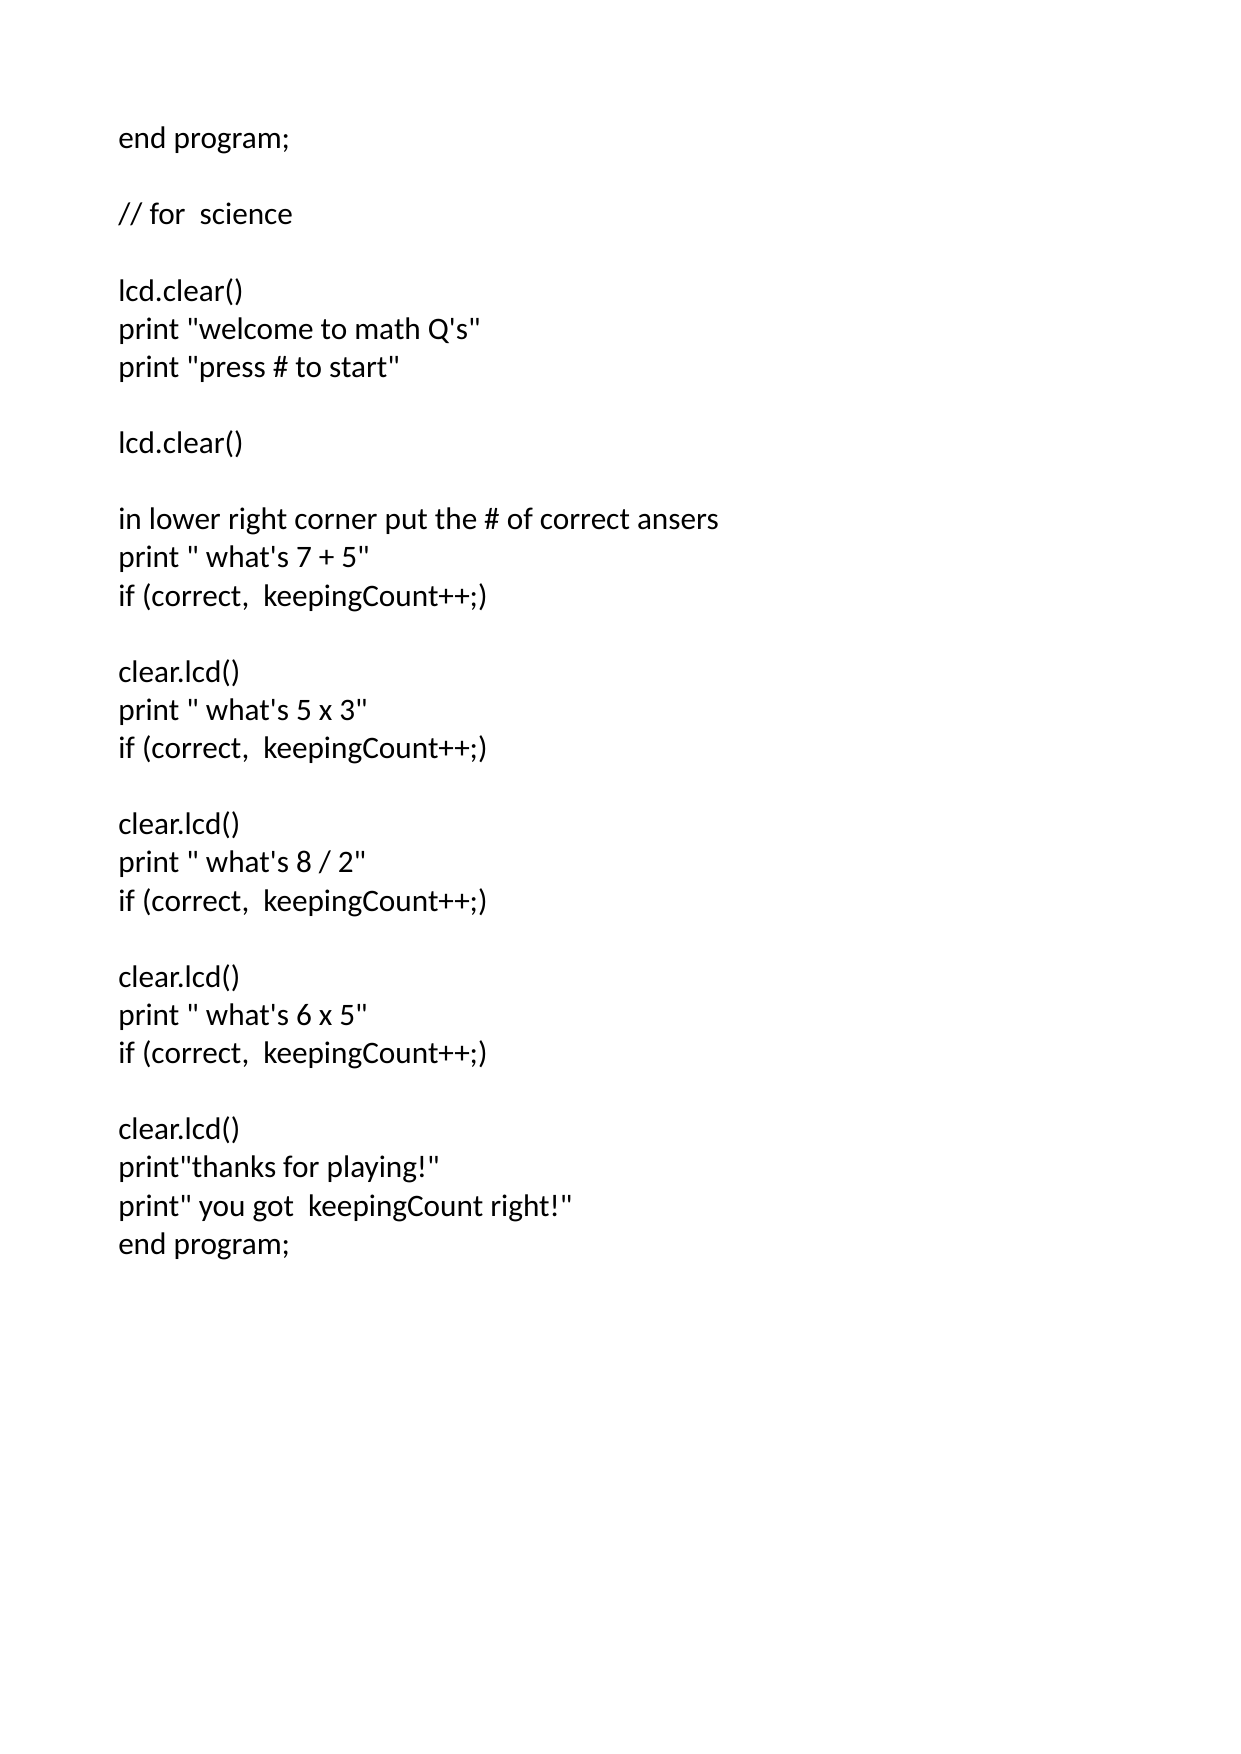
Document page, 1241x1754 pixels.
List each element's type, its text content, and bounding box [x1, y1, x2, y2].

text lcd.clear() [118, 271, 1122, 309]
text print " what's 8 / 2" [118, 842, 1122, 881]
text print" you got keepingCount right!" [118, 1186, 1122, 1224]
text print "press # to start" [118, 347, 1122, 385]
text print"thanks for playing!" [118, 1147, 1122, 1186]
text print "welcome to math Q's" [118, 309, 1122, 347]
text if (correct, keepingCount++;) [118, 728, 1122, 766]
text clear.lcd() [118, 652, 1122, 690]
text clear.lcd() [118, 804, 1122, 842]
text clear.lcd() [118, 1109, 1122, 1147]
text if (correct, keepingCount++;) [118, 576, 1122, 614]
text if (correct, keepingCount++;) [118, 1033, 1122, 1071]
text // for science [118, 194, 1122, 232]
text in lower right corner put the # of correct ansers [118, 499, 1122, 537]
text end program; [118, 1224, 1122, 1262]
text if (correct, keepingCount++;) [118, 881, 1122, 919]
text print " what's 7 + 5" [118, 537, 1122, 576]
text clear.lcd() [118, 957, 1122, 995]
text lcd.clear() [118, 423, 1122, 461]
text print " what's 5 x 3" [118, 690, 1122, 728]
text end program; [118, 118, 1122, 156]
text print " what's 6 x 5" [118, 995, 1122, 1033]
